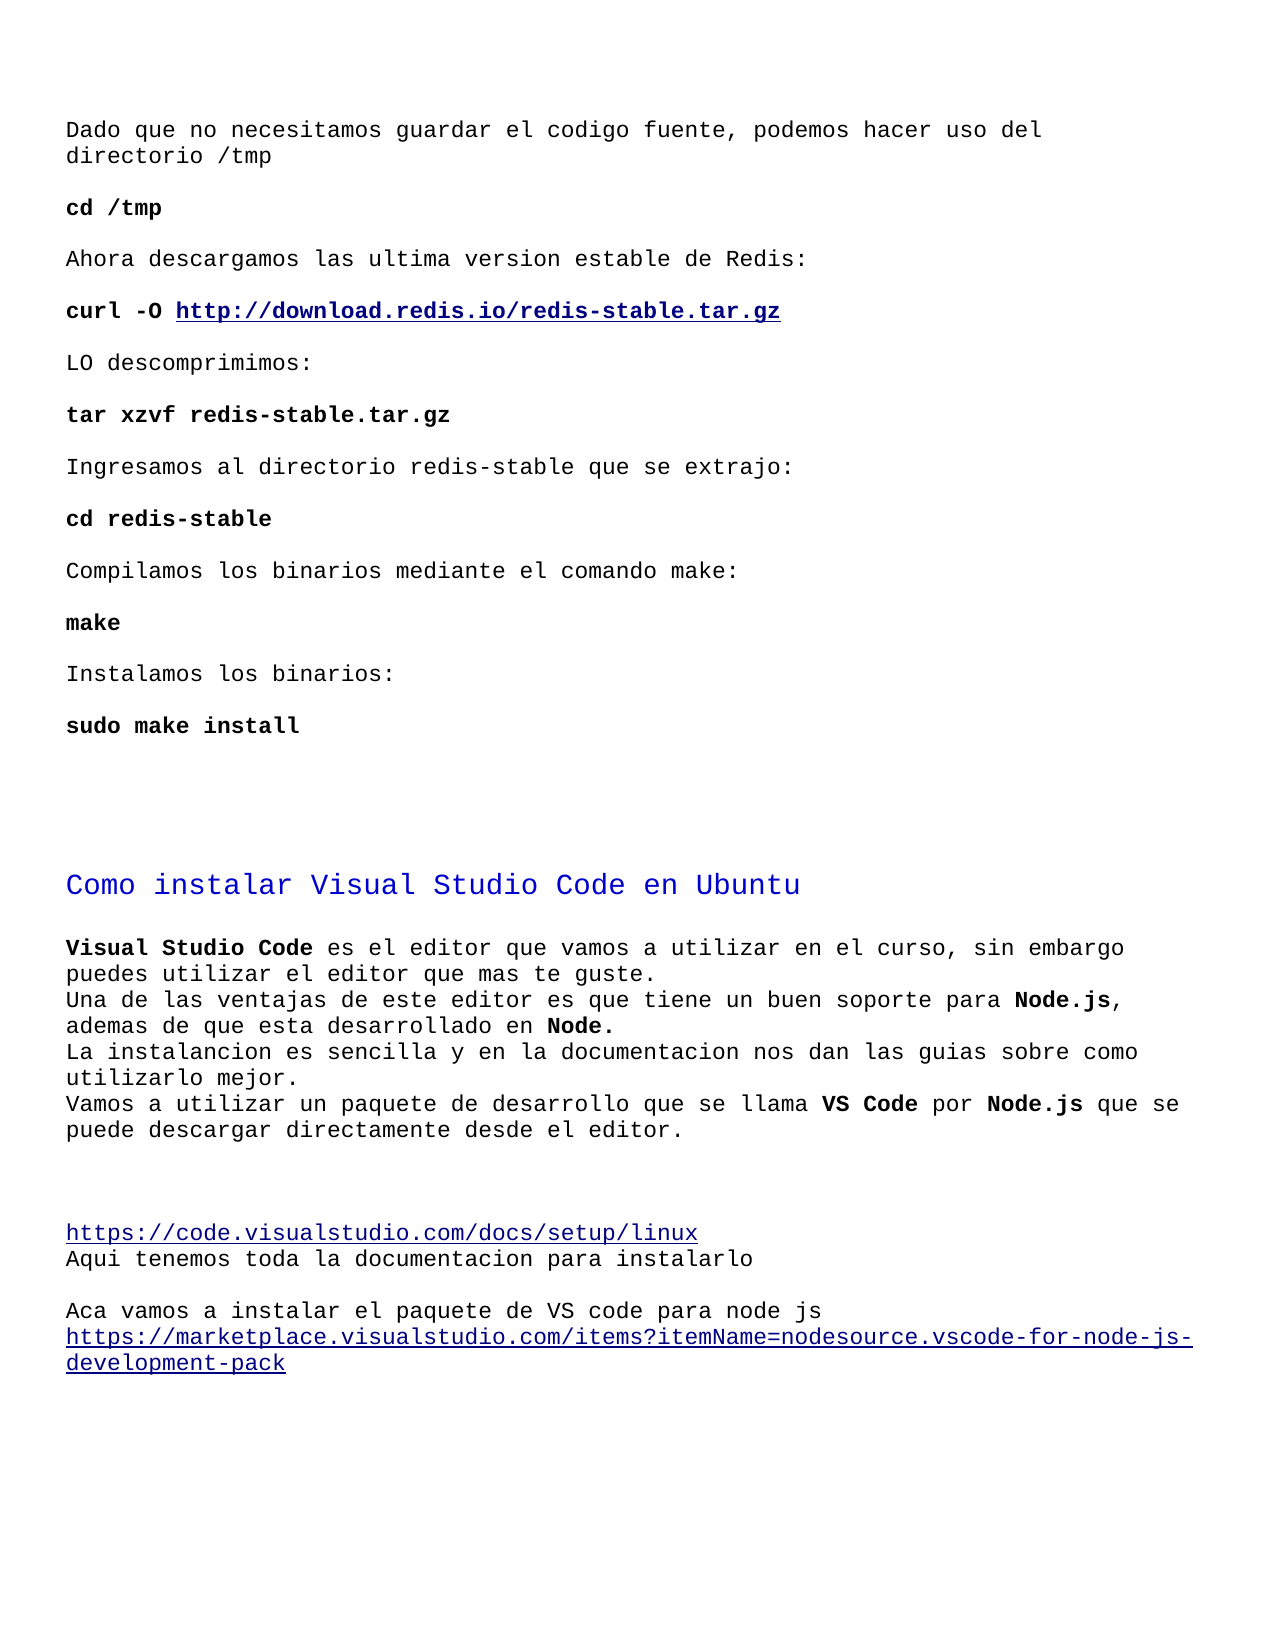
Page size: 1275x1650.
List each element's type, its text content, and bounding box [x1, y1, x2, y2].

text LO descomprimimos: [66, 352, 1217, 377]
text https://code.visualstudio.com/docs/setup/linux [66, 1222, 1217, 1248]
text cd /tmp [66, 196, 1217, 222]
text sudo make install [66, 715, 1217, 741]
text https://marketplace.visualstudio.com/items?itemName=nodesource.vscode-for-node-js-development-pack [66, 1325, 1217, 1377]
text Instalamos los binarios: [66, 663, 1217, 689]
text make [66, 611, 1217, 637]
text Visual Studio Code es el editor que vamos a utilizar en el curso, sin embargo puedes utilizar el editor que mas te guste. [66, 936, 1217, 988]
text Compilamos los binarios mediante el comando make: [66, 559, 1217, 585]
text tar xzvf redis-stable.tar.gz [66, 403, 1217, 429]
text Aqui tenemos toda la documentacion para instalarlo [66, 1248, 1217, 1273]
text Como instalar Visual Studio Code en Ubuntu [66, 870, 1217, 903]
text curl -O http://download.redis.io/redis-stable.tar.gz [66, 300, 1217, 326]
text Aca vamos a instalar el paquete de VS code para node js [66, 1299, 1217, 1325]
text Vamos a utilizar un paquete de desarrollo que se llama VS Code por Node.js que se puede descargar directamente desde el editor. [66, 1092, 1217, 1144]
text La instalancion es sencilla y en la documentacion nos dan las guias sobre como utilizarlo mejor. [66, 1040, 1217, 1092]
text Ahora descargamos las ultima version estable de Redis: [66, 248, 1217, 274]
text Ingresamos al directorio redis-stable que se extrajo: [66, 455, 1217, 481]
text cd redis-stable [66, 507, 1217, 533]
text Dado que no necesitamos guardar el codigo fuente, podemos hacer uso del directorio /tmp [66, 118, 1217, 170]
text Una de las ventajas de este editor es que tiene un buen soporte para Node.js, ademas de que esta desarrollado en Node. [66, 988, 1217, 1040]
